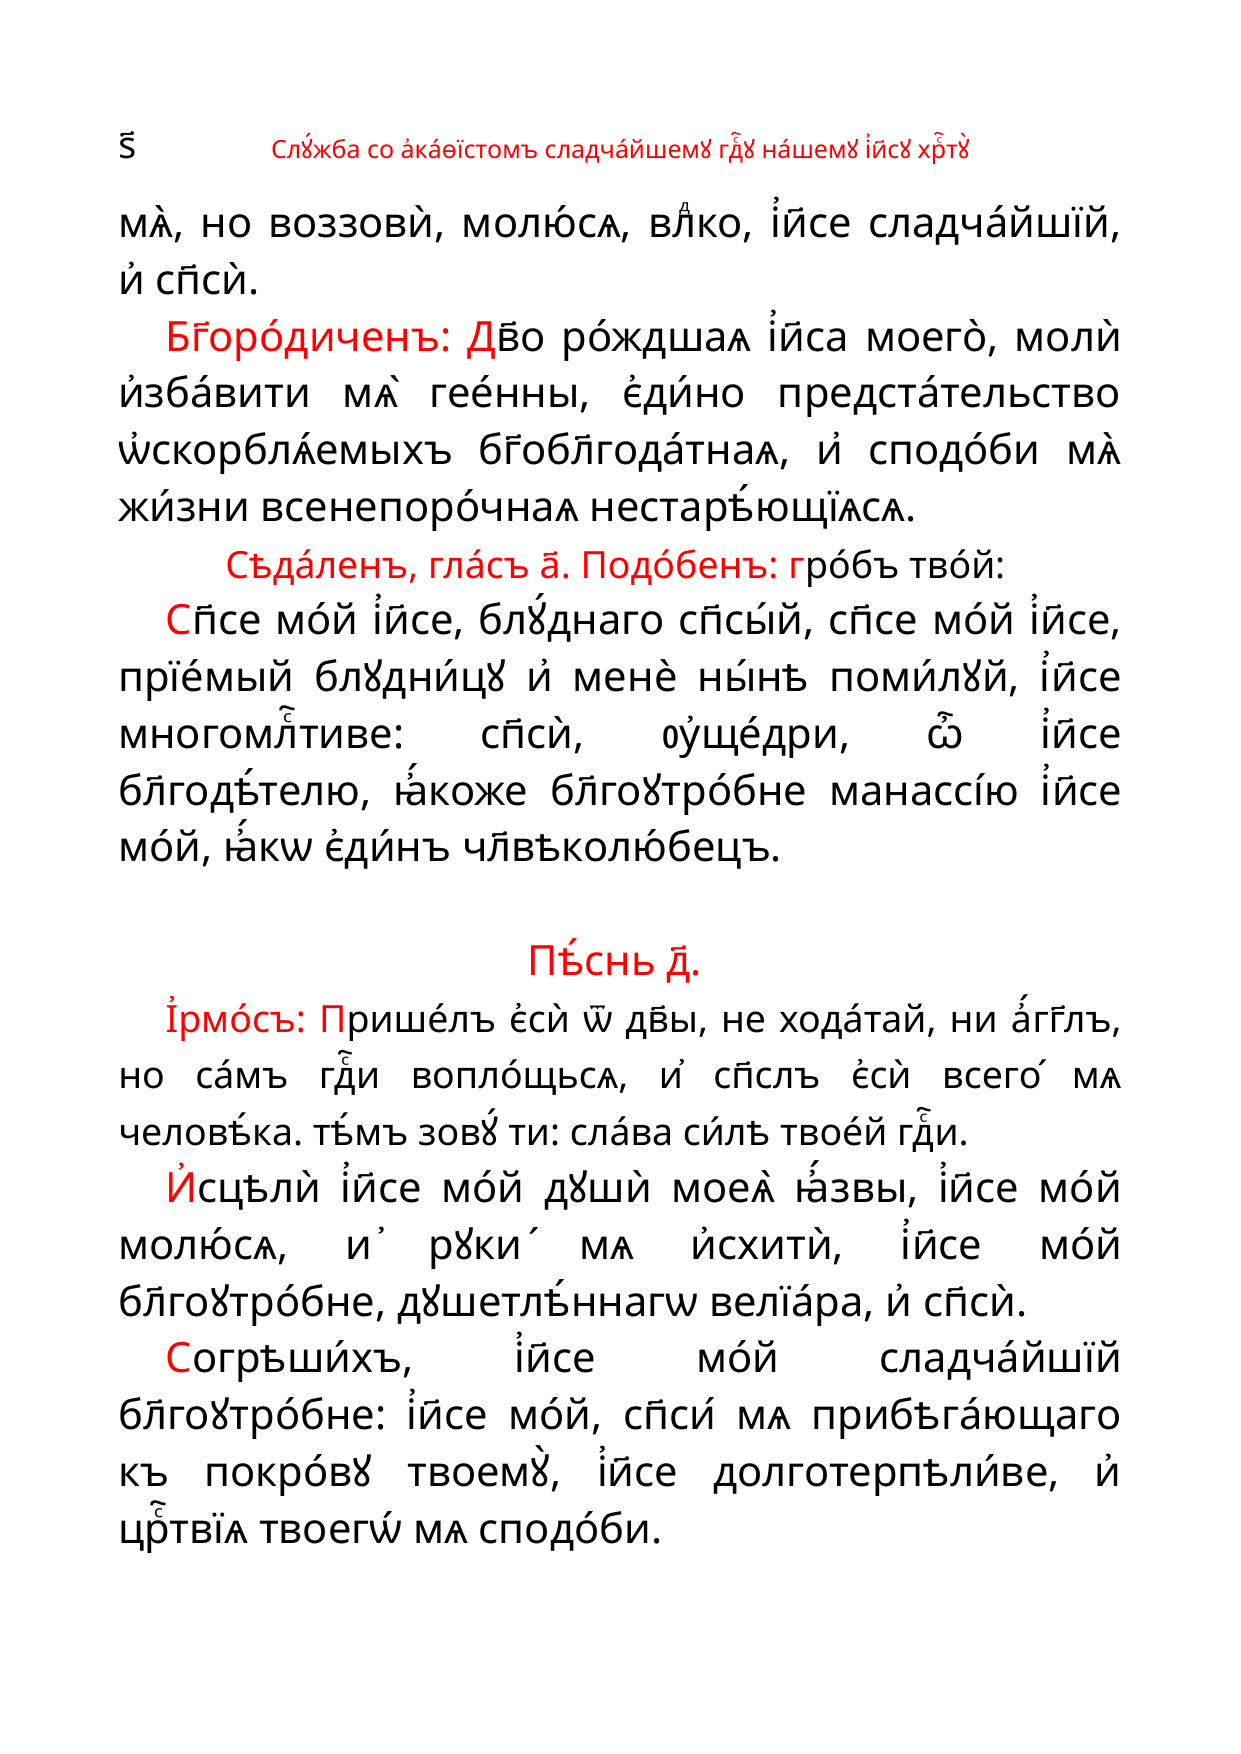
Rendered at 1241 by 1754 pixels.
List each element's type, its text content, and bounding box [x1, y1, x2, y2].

text Сп҃се мо́й і҆и҃се, блꙋ́днаго сп҃сы́й, сп҃се мо́й і҆и҃се, прїе́мый блꙋдни́цꙋ и҆ менѐ ны́нѣ поми́лꙋй, і҆и҃се многомлⷭ҇тиве: сп҃сѝ, ᲂу҆ще́дри, ѽ і҆и҃се бл҃годѣ́телю, ꙗ҆́коже бл҃гоꙋтро́бне манассі́ю і҆и҃се мо́й, ꙗ҆́кѡ є҆ди́нъ чл҃вѣколю́бецъ. [118, 589, 1122, 874]
subtitle Пѣ́снь д҃. [118, 899, 1122, 988]
text мѧ̀, но воззовѝ, молю́сѧ, влⷣко, і҆и҃се сладча́йшїй, и҆ сп҃сѝ. [118, 193, 1122, 306]
text Бг҃оро́диченъ: Дв҃о ро́ждшаѧ і҆и҃са моего̀, молѝ и҆зба́вити мѧ̀ гее́нны, є҆ди́но предста́тельство ѡ҆скорблѧ́емыхъ бг҃обл҃года́тнаѧ, и҆ сподо́би мѧ̀ жи́зни всенепоро́чнаѧ нестарѣ́ющїѧсѧ. [118, 306, 1122, 533]
text И҆сцѣлѝ і҆и҃се мо́й дꙋшѝ моеѧ̀ ꙗ҆́звы, і҆и҃се мо́й молю́сѧ, и҆ рꙋки́ мѧ и҆схитѝ, і҆и҃се мо́й бл҃гоꙋтро́бне, дꙋшетлѣ́ннагѡ велїа́ра, и҆ сп҃сѝ. [118, 1157, 1122, 1328]
text І҆рмо́съ: Прише́лъ є҆сѝ ѿ дв҃ы, не хода́тай, ни а҆́гг҃лъ, но са́мъ гдⷭ҇и вопло́щьсѧ, и҆ сп҃слъ є҆сѝ всего́ мѧ человѣ́ка. тѣ́мъ зовꙋ́ ти: сла́ва си́лѣ твое́й гдⷭ҇и. [118, 988, 1122, 1157]
text Согрѣши́хъ, і҆и҃се мо́й сладча́йшїй бл҃гоꙋтро́бне: і҆и҃се мо́й, сп҃си́ мѧ прибѣга́ющаго къ покро́вꙋ твоемꙋ̀, і҆и҃се долготерпѣли́ве, и҆ црⷭ҇твїѧ твоегѡ́ мѧ сподо́би. [118, 1328, 1122, 1555]
text Сѣда́ленъ, гла́съ а҃. Подо́бенъ: гро́бъ тво́й: [118, 533, 1122, 589]
